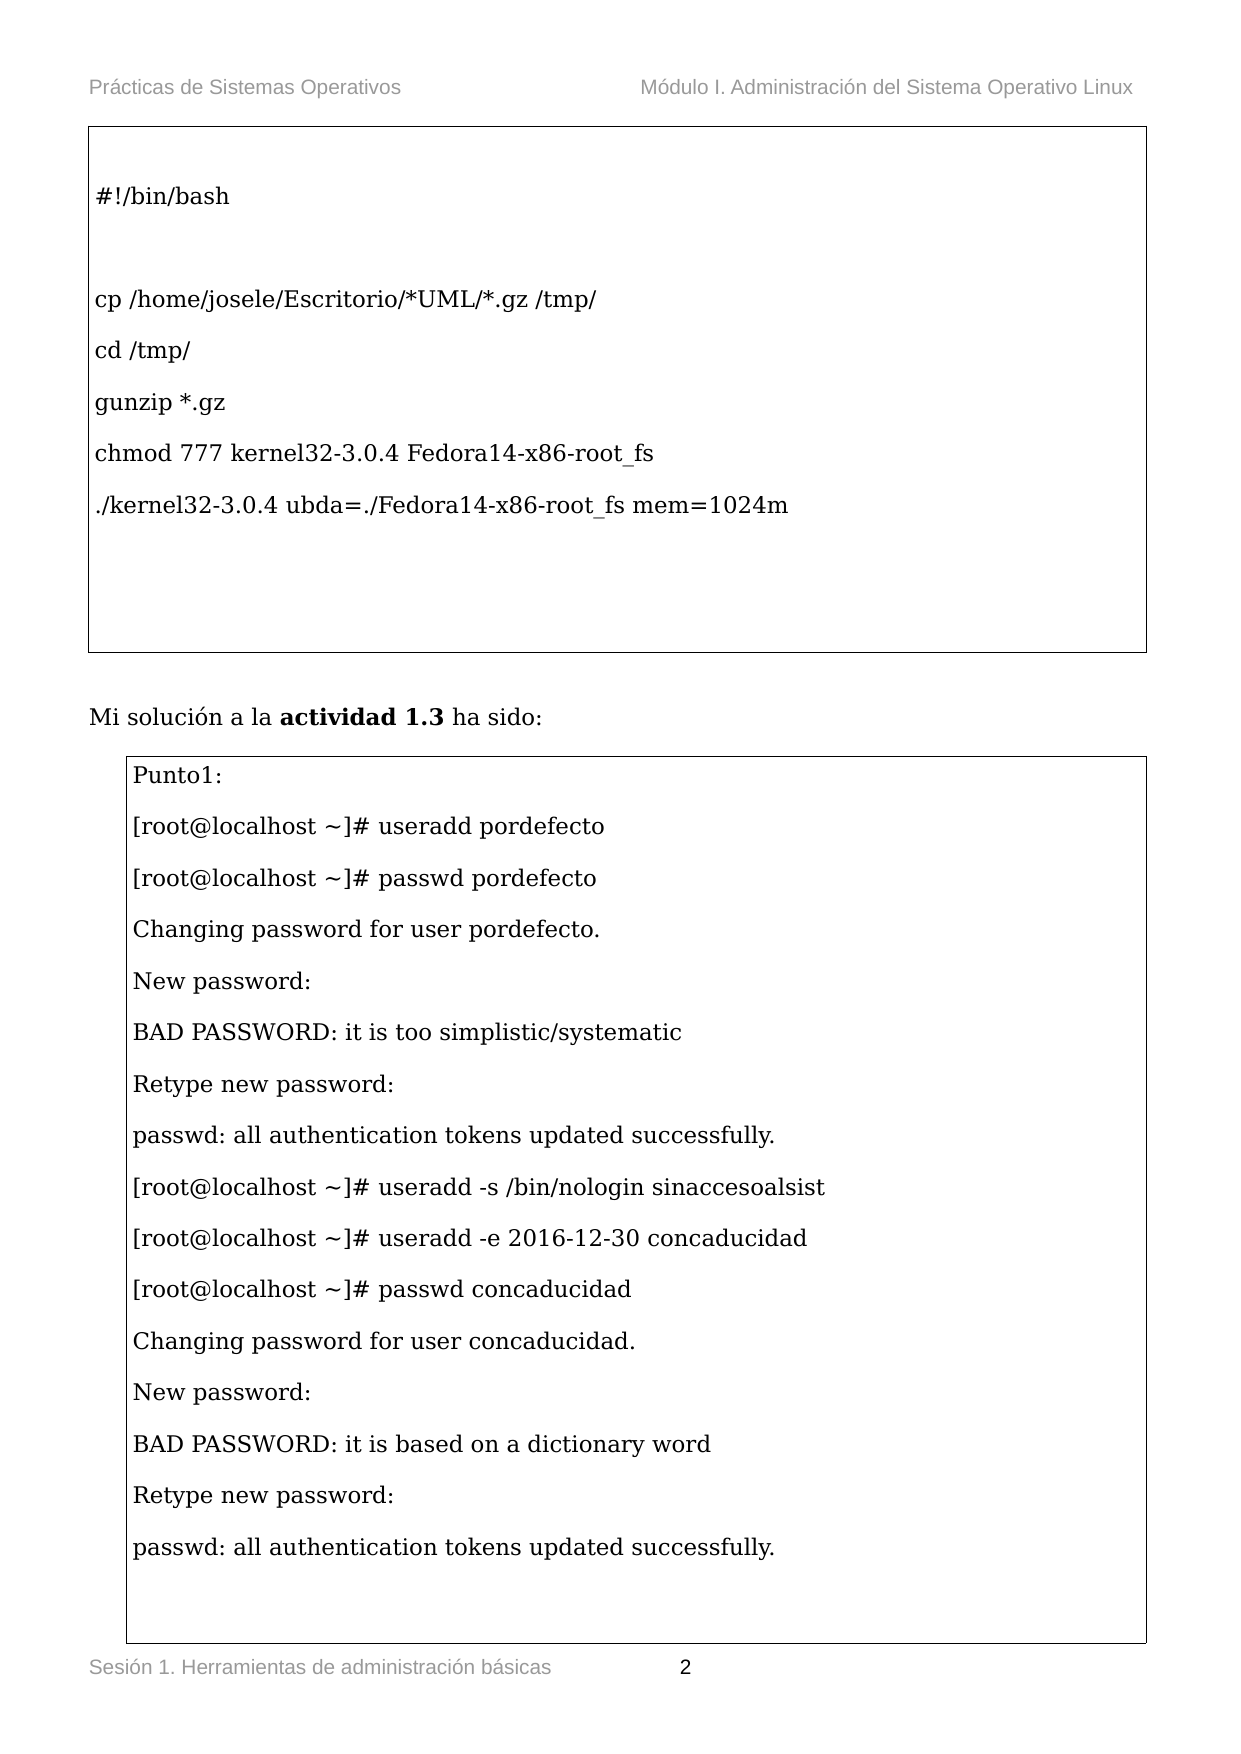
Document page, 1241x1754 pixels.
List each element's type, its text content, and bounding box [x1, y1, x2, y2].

table_header Punto1: [root@localhost ~]# useradd pordefecto [root@localhost ~]# passwd pordefecto Changing password for user pordefecto. New password: BAD PASSWORD: it is too simplistic/systematic Retype new password: passwd: all authentication tokens updated successfully. [root@localhost ~]# useradd -s /bin/nologin sinaccesoalsist [root@localhost ~]# useradd -e 2016-12-30 concaducidad [root@localhost ~]# passwd concaducidad Changing password for user concaducidad. New password: BAD PASSWORD: it is based on a dictionary word Retype new password: passwd: all authentication tokens updated successfully. [127, 757, 1146, 1642]
table_header #!/bin/bash cp /home/josele/Escritorio/*UML/*.gz /tmp/ cd /tmp/ gunzip *.gz chmod 777 kernel32-3.0.4 Fedora14-x86-root_fs ./kernel32-3.0.4 ubda=./Fedora14-x86-root_fs mem=1024m [89, 127, 1146, 652]
text Mi solución a la actividad 1.3 ha sido: [89, 704, 1146, 731]
